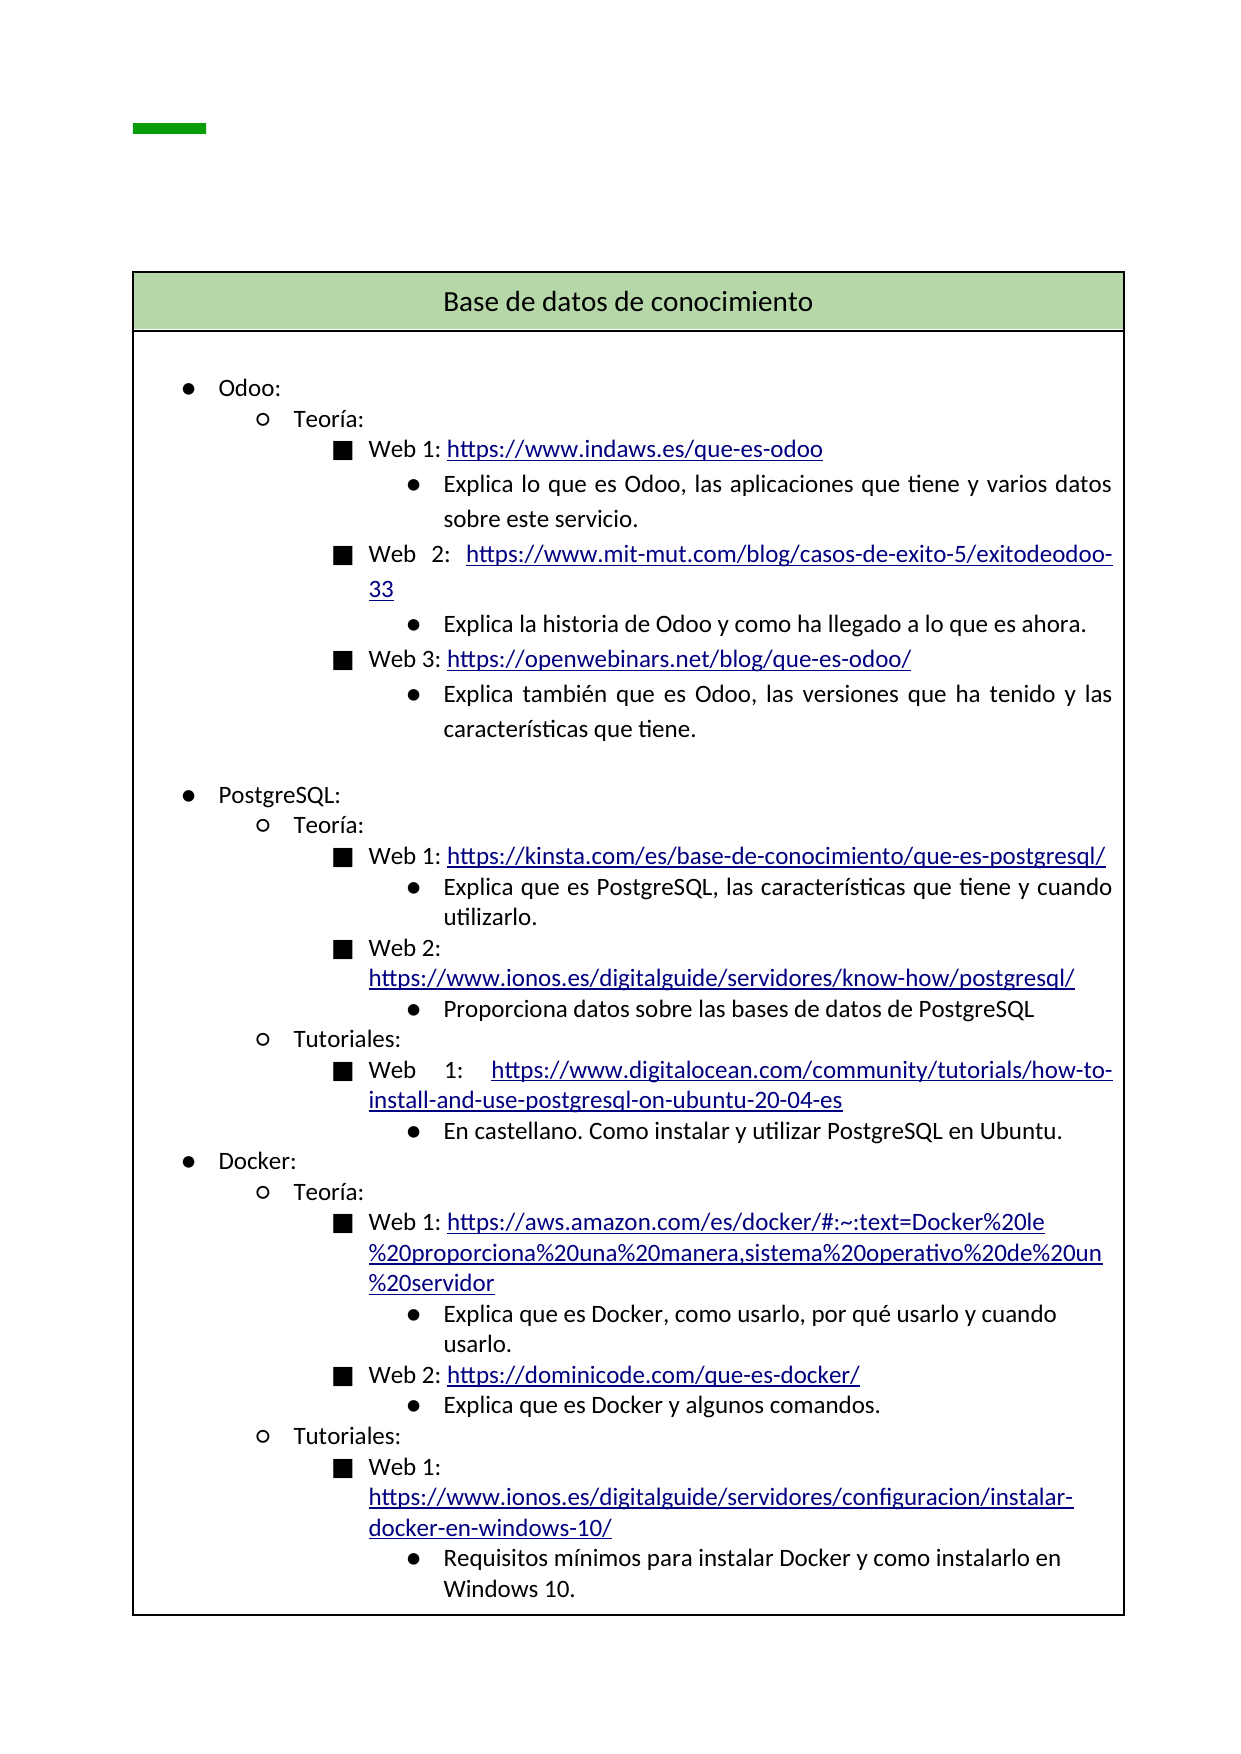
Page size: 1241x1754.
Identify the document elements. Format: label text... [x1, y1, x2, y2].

table_cell Odoo: Teoría: Web 1: https://www.indaws.es/que-es-odoo Explica lo que es Odoo, las aplicaciones que tiene y varios datos sobre este servicio. Web 2: https://www.mit-mut.com/blog/casos-de-exito-5/exitodeodoo-33 Explica la historia de Odoo y como ha llegado a lo que es ahora. Web 3: https://openwebinars.net/blog/que-es-odoo/ Explica también que es Odoo, las versiones que ha tenido y las características que tiene. PostgreSQL: Teoría: Web 1: https://kinsta.com/es/base-de-conocimiento/que-es-postgresql/ Explica que es PostgreSQL, las características que tiene y cuando utilizarlo. Web 2: https://www.ionos.es/digitalguide/servidores/know-how/postgresql/ Proporciona datos sobre las bases de datos de PostgreSQL Tutoriales: Web 1: https://www.digitalocean.com/community/tutorials/how-to-install-and-use-postgresql-on-ubuntu-20-04-es En castellano. Como instalar y utilizar PostgreSQL en Ubuntu. Docker: Teoría: Web 1: https://aws.amazon.com/es/docker/#:~:text=Docker%20le%20proporciona%20una%20manera,sistema%20operativo%20de%20un%20servidor Explica que es Docker, como usarlo, por qué usarlo y cuando usarlo. Web 2: https://dominicode.com/que-es-docker/ Explica que es Docker y algunos comandos. Tutoriales: Web 1: https://www.ionos.es/digitalguide/servidores/configuracion/instalar-docker-en-windows-10/ Requisitos mínimos para instalar Docker y como instalarlo en Windows 10. Web 2: https://www.hostinger.es/tutoriales/como-instalar-y-usar-docker-en-ubuntu Como instalar y configurar Docker en Ubuntu. GitHub: Teoría: Web 1: https://www.webempresa.com/hosting/que-es-github.html#:~:text=Github%20es%20un%20repositorio%20online,mundo%20a%20cooperar%20en%20ellos Que es GitHub, para qué sirve y cuando usarlo. Web 2: https://blog.nubecolectiva.com/que-es-github-historia-y-otros-detalles/ Que es GitHub, su historia y otros detalles. [134, 332, 1123, 1614]
picture [132, 123, 207, 134]
table_header Base de datos de conocimiento [134, 273, 1123, 329]
